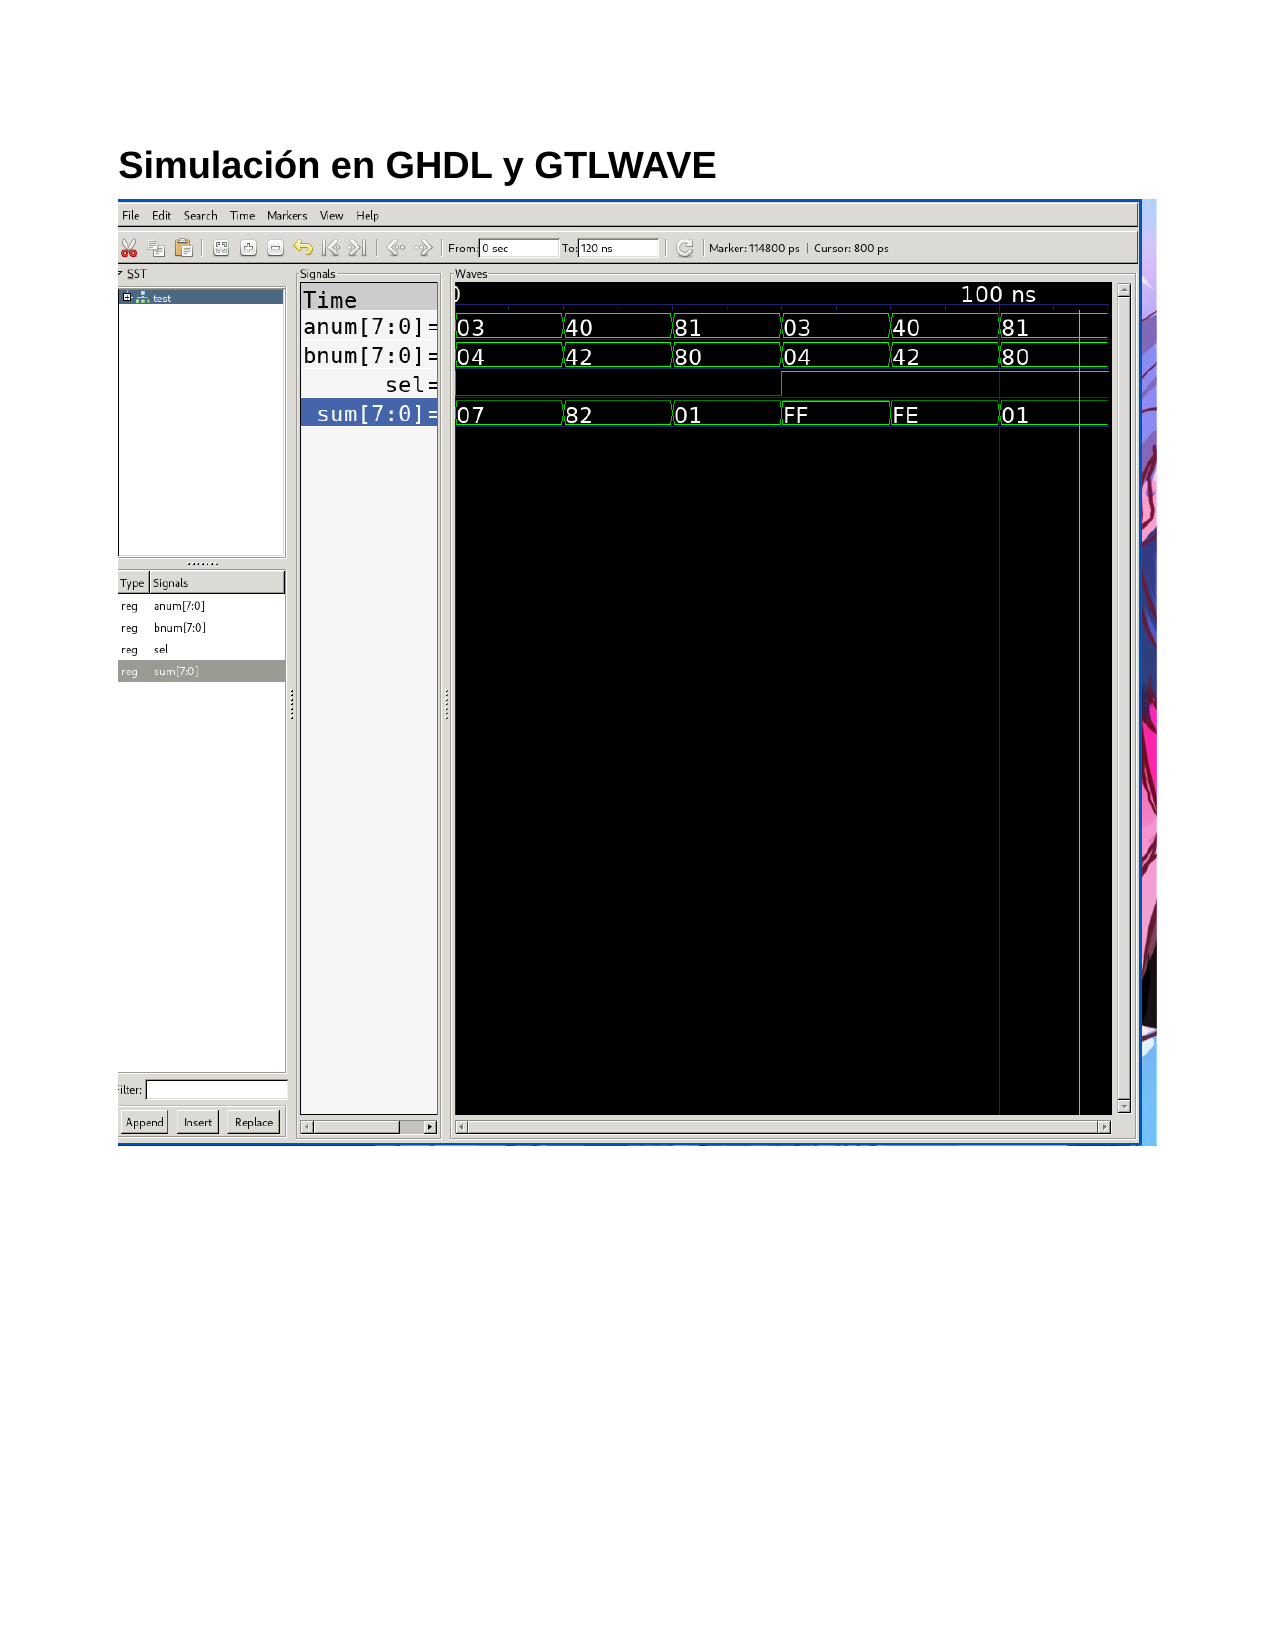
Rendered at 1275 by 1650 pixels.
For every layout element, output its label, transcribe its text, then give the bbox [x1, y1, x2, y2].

picture [118, 199, 1157, 1146]
subtitle Simulación en GHDL y GTLWAVE [118, 143, 1157, 187]
